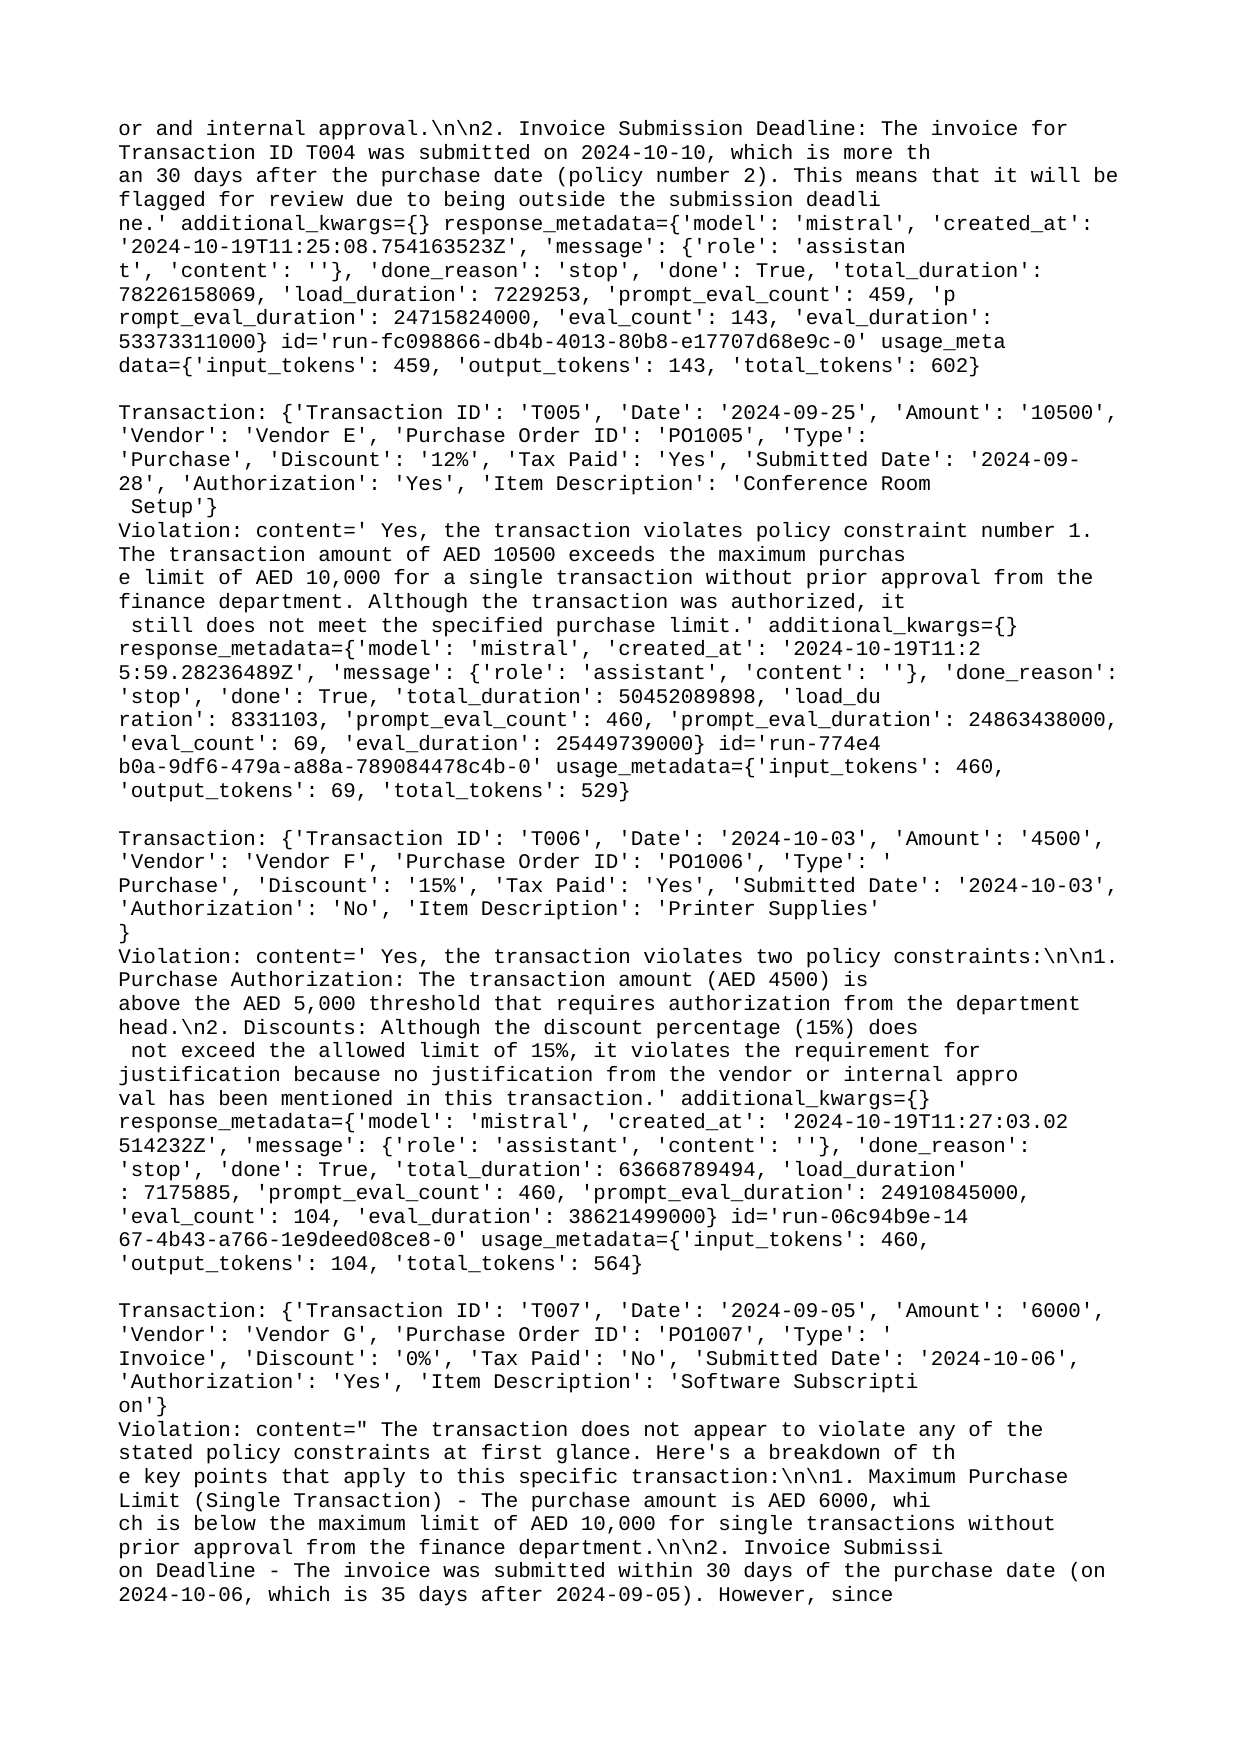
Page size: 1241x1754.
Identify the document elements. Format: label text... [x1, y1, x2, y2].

text still does not meet the specified purchase limit.' additional_kwargs={} response_metadata={'model': 'mistral', 'created_at': '2024-10-19T11:2 [118, 615, 1122, 662]
text Violation: content=" The transaction does not appear to violate any of the stated policy constraints at first glance. Here's a breakdown of th [118, 1419, 1122, 1466]
text 5:59.28236489Z', 'message': {'role': 'assistant', 'content': ''}, 'done_reason': 'stop', 'done': True, 'total_duration': 50452089898, 'load_du [118, 662, 1122, 709]
text e limit of AED 10,000 for a single transaction without prior approval from the finance department. Although the transaction was authorized, it [118, 567, 1122, 615]
text val has been mentioned in this transaction.' additional_kwargs={} response_metadata={'model': 'mistral', 'created_at': '2024-10-19T11:27:03.02 [118, 1088, 1122, 1135]
text Transaction: {'Transaction ID': 'T005', 'Date': '2024-09-25', 'Amount': '10500', 'Vendor': 'Vendor E', 'Purchase Order ID': 'PO1005', 'Type': [118, 402, 1122, 449]
text Transaction: {'Transaction ID': 'T007', 'Date': '2024-09-05', 'Amount': '6000', 'Vendor': 'Vendor G', 'Purchase Order ID': 'PO1007', 'Type': ' [118, 1300, 1122, 1348]
text 67-4b43-a766-1e9deed08ce8-0' usage_metadata={'input_tokens': 460, 'output_tokens': 104, 'total_tokens': 564} [118, 1229, 1122, 1277]
text ne.' additional_kwargs={} response_metadata={'model': 'mistral', 'created_at': '2024-10-19T11:25:08.754163523Z', 'message': {'role': 'assistan [118, 213, 1122, 260]
text Transaction: {'Transaction ID': 'T006', 'Date': '2024-10-03', 'Amount': '4500', 'Vendor': 'Vendor F', 'Purchase Order ID': 'PO1006', 'Type': ' [118, 827, 1122, 875]
text Violation: content=' Yes, the transaction violates two policy constraints:\n\n1. Purchase Authorization: The transaction amount (AED 4500) is [118, 946, 1122, 993]
text Invoice', 'Discount': '0%', 'Tax Paid': 'No', 'Submitted Date': '2024-10-06', 'Authorization': 'Yes', 'Item Description': 'Software Subscripti [118, 1348, 1122, 1395]
text : 7175885, 'prompt_eval_count': 460, 'prompt_eval_duration': 24910845000, 'eval_count': 104, 'eval_duration': 38621499000} id='run-06c94b9e-14 [118, 1182, 1122, 1229]
text rompt_eval_duration': 24715824000, 'eval_count': 143, 'eval_duration': 53373311000} id='run-fc098866-db4b-4013-80b8-e17707d68e9c-0' usage_meta [118, 307, 1122, 354]
text 514232Z', 'message': {'role': 'assistant', 'content': ''}, 'done_reason': 'stop', 'done': True, 'total_duration': 63668789494, 'load_duration' [118, 1135, 1122, 1182]
text Purchase', 'Discount': '15%', 'Tax Paid': 'Yes', 'Submitted Date': '2024-10-03', 'Authorization': 'No', 'Item Description': 'Printer Supplies' [118, 875, 1122, 922]
text e key points that apply to this specific transaction:\n\n1. Maximum Purchase Limit (Single Transaction) - The purchase amount is AED 6000, whi [118, 1466, 1122, 1513]
text on Deadline - The invoice was submitted within 30 days of the purchase date (on 2024-10-06, which is 35 days after 2024-09-05). However, since [118, 1561, 1122, 1608]
text Setup'} [118, 496, 1122, 520]
text an 30 days after the purchase date (policy number 2). This means that it will be flagged for review due to being outside the submission deadli [118, 165, 1122, 213]
text not exceed the allowed limit of 15%, it violates the requirement for justification because no justification from the vendor or internal appro [118, 1040, 1122, 1088]
text or and internal approval.\n\n2. Invoice Submission Deadline: The invoice for Transaction ID T004 was submitted on 2024-10-10, which is more th [118, 118, 1122, 165]
text above the AED 5,000 threshold that requires authorization from the department head.\n2. Discounts: Although the discount percentage (15%) does [118, 993, 1122, 1040]
text Violation: content=' Yes, the transaction violates policy constraint number 1. The transaction amount of AED 10500 exceeds the maximum purchas [118, 520, 1122, 567]
text on'} [118, 1395, 1122, 1419]
text ration': 8331103, 'prompt_eval_count': 460, 'prompt_eval_duration': 24863438000, 'eval_count': 69, 'eval_duration': 25449739000} id='run-774e4 [118, 709, 1122, 757]
text t', 'content': ''}, 'done_reason': 'stop', 'done': True, 'total_duration': 78226158069, 'load_duration': 7229253, 'prompt_eval_count': 459, 'p [118, 260, 1122, 307]
text b0a-9df6-479a-a88a-789084478c4b-0' usage_metadata={'input_tokens': 460, 'output_tokens': 69, 'total_tokens': 529} [118, 757, 1122, 804]
text 'Purchase', 'Discount': '12%', 'Tax Paid': 'Yes', 'Submitted Date': '2024-09-28', 'Authorization': 'Yes', 'Item Description': 'Conference Room [118, 449, 1122, 496]
text ch is below the maximum limit of AED 10,000 for single transactions without prior approval from the finance department.\n\n2. Invoice Submissi [118, 1513, 1122, 1561]
text } [118, 922, 1122, 946]
text data={'input_tokens': 459, 'output_tokens': 143, 'total_tokens': 602} [118, 354, 1122, 378]
